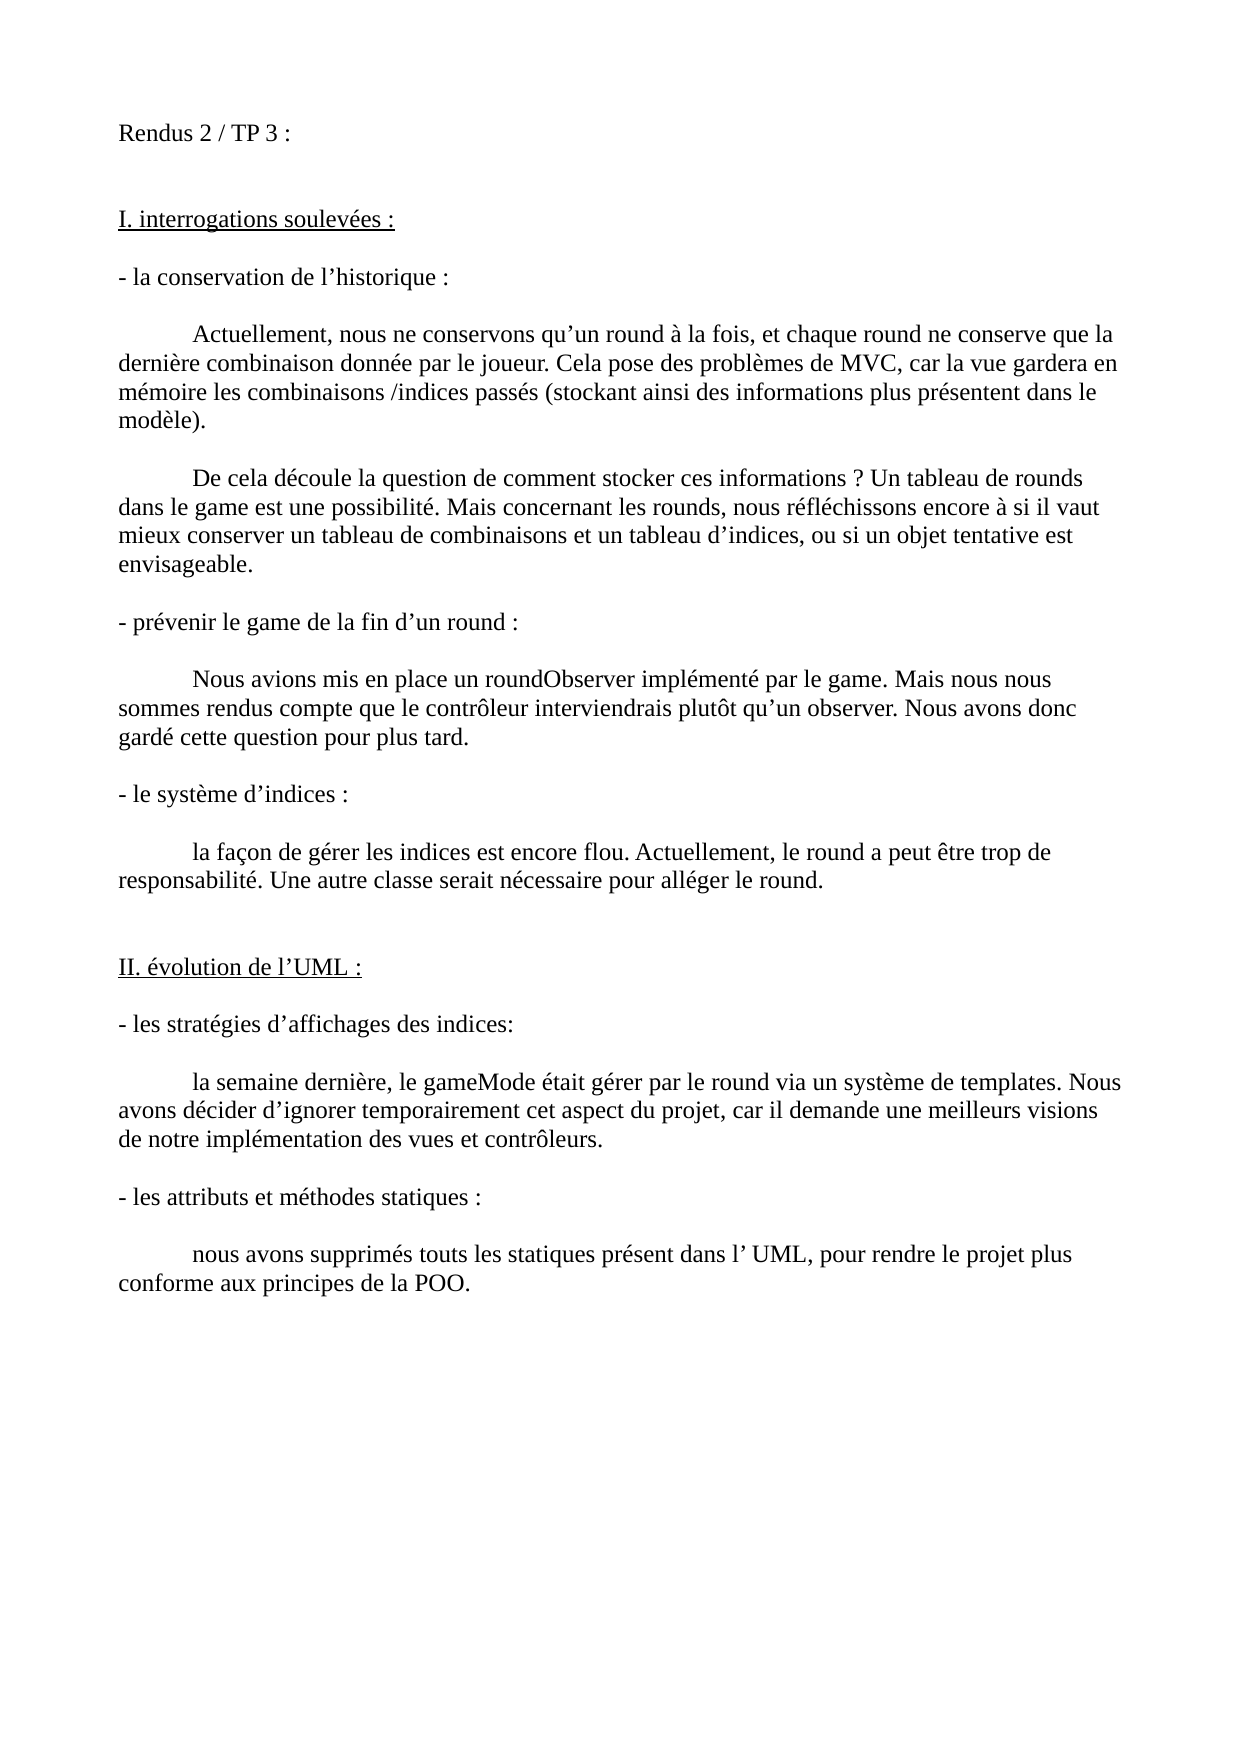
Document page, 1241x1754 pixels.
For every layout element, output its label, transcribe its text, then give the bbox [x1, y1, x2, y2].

text Nous avions mis en place un roundObserver implémenté par le game. Mais nous nous sommes rendus compte que le contrôleur interviendrais plutôt qu’un observer. Nous avons donc gardé cette question pour plus tard. [118, 664, 1122, 751]
text la façon de gérer les indices est encore flou. Actuellement, le round a peut être trop de responsabilité. Une autre classe serait nécessaire pour alléger le round. [118, 837, 1122, 894]
text Actuellement, nous ne conservons qu’un round à la fois, et chaque round ne conserve que la dernière combinaison donnée par le joueur. Cela pose des problèmes de MVC, car la vue gardera en mémoire les combinaisons /indices passés (stockant ainsi des informations plus présentent dans le modèle). [118, 319, 1122, 434]
text I. interrogations soulevées : [118, 204, 1122, 233]
text nous avons supprimés touts les statiques présent dans l’ UML, pour rendre le projet plus conforme aux principes de la POO. [118, 1239, 1122, 1297]
text la semaine dernière, le gameMode était gérer par le round via un système de templates. Nous avons décider d’ignorer temporairement cet aspect du projet, car il demande une meilleurs visions de notre implémentation des vues et contrôleurs. [118, 1067, 1122, 1153]
text - le système d’indices : [118, 779, 1122, 808]
text II. évolution de l’UML : [118, 952, 1122, 981]
text - les stratégies d’affichages des indices: [118, 1009, 1122, 1038]
text - les attributs et méthodes statiques : [118, 1182, 1122, 1211]
text - la conservation de l’historique : [118, 262, 1122, 291]
text De cela découle la question de comment stocker ces informations ? Un tableau de rounds dans le game est une possibilité. Mais concernant les rounds, nous réfléchissons encore à si il vaut mieux conserver un tableau de combinaisons et un tableau d’indices, ou si un objet tentative est envisageable. [118, 463, 1122, 578]
text - prévenir le game de la fin d’un round : [118, 607, 1122, 636]
text Rendus 2 / TP 3 : [118, 118, 1122, 147]
